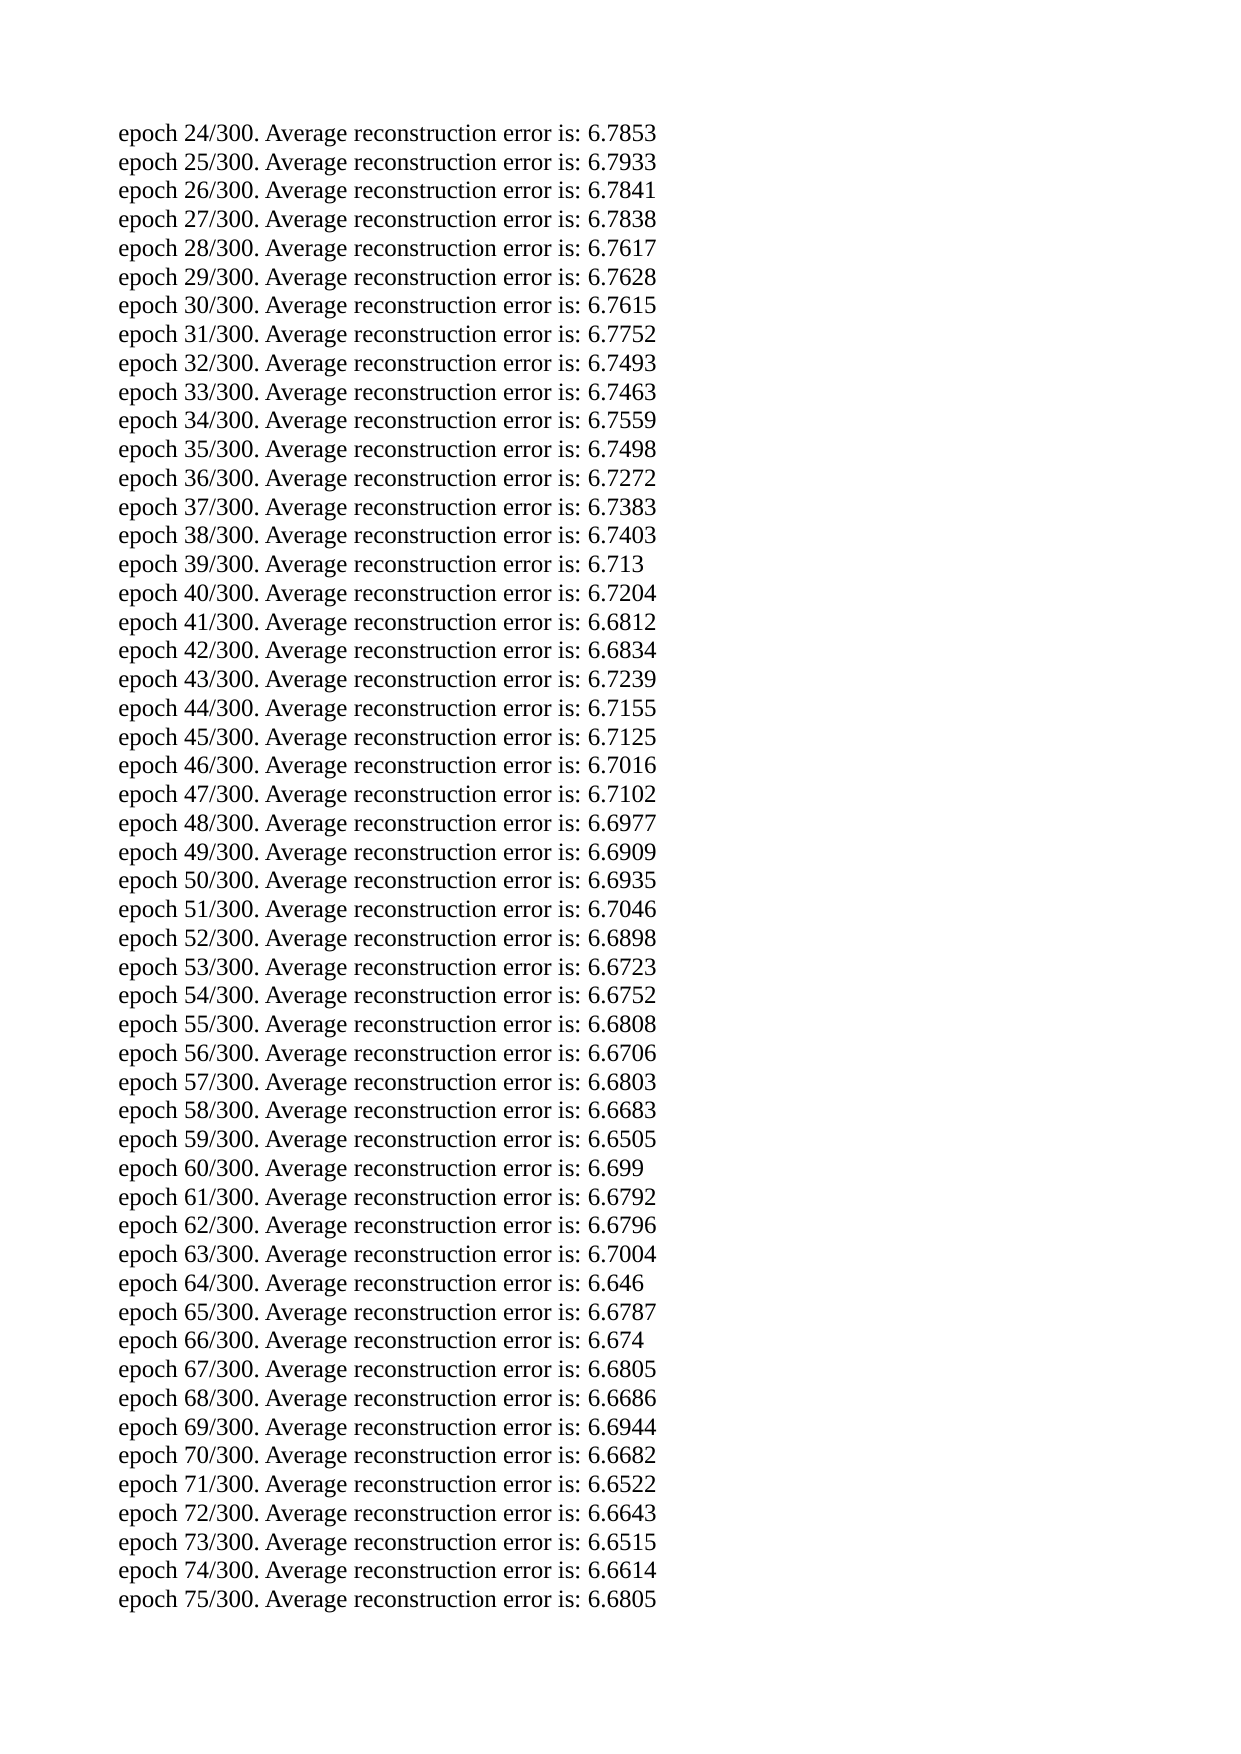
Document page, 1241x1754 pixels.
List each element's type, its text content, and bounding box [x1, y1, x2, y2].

text epoch 50/300. Average reconstruction error is: 6.6935 [118, 866, 1122, 894]
text epoch 28/300. Average reconstruction error is: 6.7617 [118, 233, 1122, 262]
text epoch 56/300. Average reconstruction error is: 6.6706 [118, 1038, 1122, 1067]
text epoch 35/300. Average reconstruction error is: 6.7498 [118, 434, 1122, 463]
text epoch 48/300. Average reconstruction error is: 6.6977 [118, 808, 1122, 837]
text epoch 67/300. Average reconstruction error is: 6.6805 [118, 1354, 1122, 1383]
text epoch 75/300. Average reconstruction error is: 6.6805 [118, 1584, 1122, 1613]
text epoch 30/300. Average reconstruction error is: 6.7615 [118, 291, 1122, 319]
text epoch 38/300. Average reconstruction error is: 6.7403 [118, 521, 1122, 549]
text epoch 57/300. Average reconstruction error is: 6.6803 [118, 1067, 1122, 1096]
text epoch 42/300. Average reconstruction error is: 6.6834 [118, 636, 1122, 664]
text epoch 43/300. Average reconstruction error is: 6.7239 [118, 664, 1122, 693]
text epoch 60/300. Average reconstruction error is: 6.699 [118, 1153, 1122, 1182]
text epoch 74/300. Average reconstruction error is: 6.6614 [118, 1556, 1122, 1584]
text epoch 24/300. Average reconstruction error is: 6.7853 [118, 118, 1122, 147]
text epoch 52/300. Average reconstruction error is: 6.6898 [118, 923, 1122, 952]
text epoch 58/300. Average reconstruction error is: 6.6683 [118, 1096, 1122, 1124]
text epoch 44/300. Average reconstruction error is: 6.7155 [118, 693, 1122, 722]
text epoch 73/300. Average reconstruction error is: 6.6515 [118, 1527, 1122, 1556]
text epoch 32/300. Average reconstruction error is: 6.7493 [118, 348, 1122, 377]
text epoch 71/300. Average reconstruction error is: 6.6522 [118, 1469, 1122, 1498]
text epoch 37/300. Average reconstruction error is: 6.7383 [118, 492, 1122, 521]
text epoch 29/300. Average reconstruction error is: 6.7628 [118, 262, 1122, 291]
text epoch 27/300. Average reconstruction error is: 6.7838 [118, 204, 1122, 233]
text epoch 51/300. Average reconstruction error is: 6.7046 [118, 894, 1122, 923]
text epoch 72/300. Average reconstruction error is: 6.6643 [118, 1498, 1122, 1527]
text epoch 66/300. Average reconstruction error is: 6.674 [118, 1326, 1122, 1354]
text epoch 46/300. Average reconstruction error is: 6.7016 [118, 751, 1122, 779]
text epoch 70/300. Average reconstruction error is: 6.6682 [118, 1441, 1122, 1469]
text epoch 55/300. Average reconstruction error is: 6.6808 [118, 1009, 1122, 1038]
text epoch 53/300. Average reconstruction error is: 6.6723 [118, 952, 1122, 981]
text epoch 59/300. Average reconstruction error is: 6.6505 [118, 1124, 1122, 1153]
text epoch 39/300. Average reconstruction error is: 6.713 [118, 549, 1122, 578]
text epoch 34/300. Average reconstruction error is: 6.7559 [118, 406, 1122, 434]
text epoch 63/300. Average reconstruction error is: 6.7004 [118, 1239, 1122, 1268]
text epoch 49/300. Average reconstruction error is: 6.6909 [118, 837, 1122, 866]
text epoch 65/300. Average reconstruction error is: 6.6787 [118, 1297, 1122, 1326]
text epoch 31/300. Average reconstruction error is: 6.7752 [118, 319, 1122, 348]
text epoch 54/300. Average reconstruction error is: 6.6752 [118, 981, 1122, 1009]
text epoch 40/300. Average reconstruction error is: 6.7204 [118, 578, 1122, 607]
text epoch 36/300. Average reconstruction error is: 6.7272 [118, 463, 1122, 492]
text epoch 64/300. Average reconstruction error is: 6.646 [118, 1268, 1122, 1297]
text epoch 45/300. Average reconstruction error is: 6.7125 [118, 722, 1122, 751]
text epoch 41/300. Average reconstruction error is: 6.6812 [118, 607, 1122, 636]
text epoch 61/300. Average reconstruction error is: 6.6792 [118, 1182, 1122, 1211]
text epoch 68/300. Average reconstruction error is: 6.6686 [118, 1383, 1122, 1412]
text epoch 33/300. Average reconstruction error is: 6.7463 [118, 377, 1122, 406]
text epoch 47/300. Average reconstruction error is: 6.7102 [118, 779, 1122, 808]
text epoch 69/300. Average reconstruction error is: 6.6944 [118, 1412, 1122, 1441]
text epoch 25/300. Average reconstruction error is: 6.7933 [118, 147, 1122, 176]
text epoch 26/300. Average reconstruction error is: 6.7841 [118, 176, 1122, 204]
text epoch 62/300. Average reconstruction error is: 6.6796 [118, 1211, 1122, 1239]
